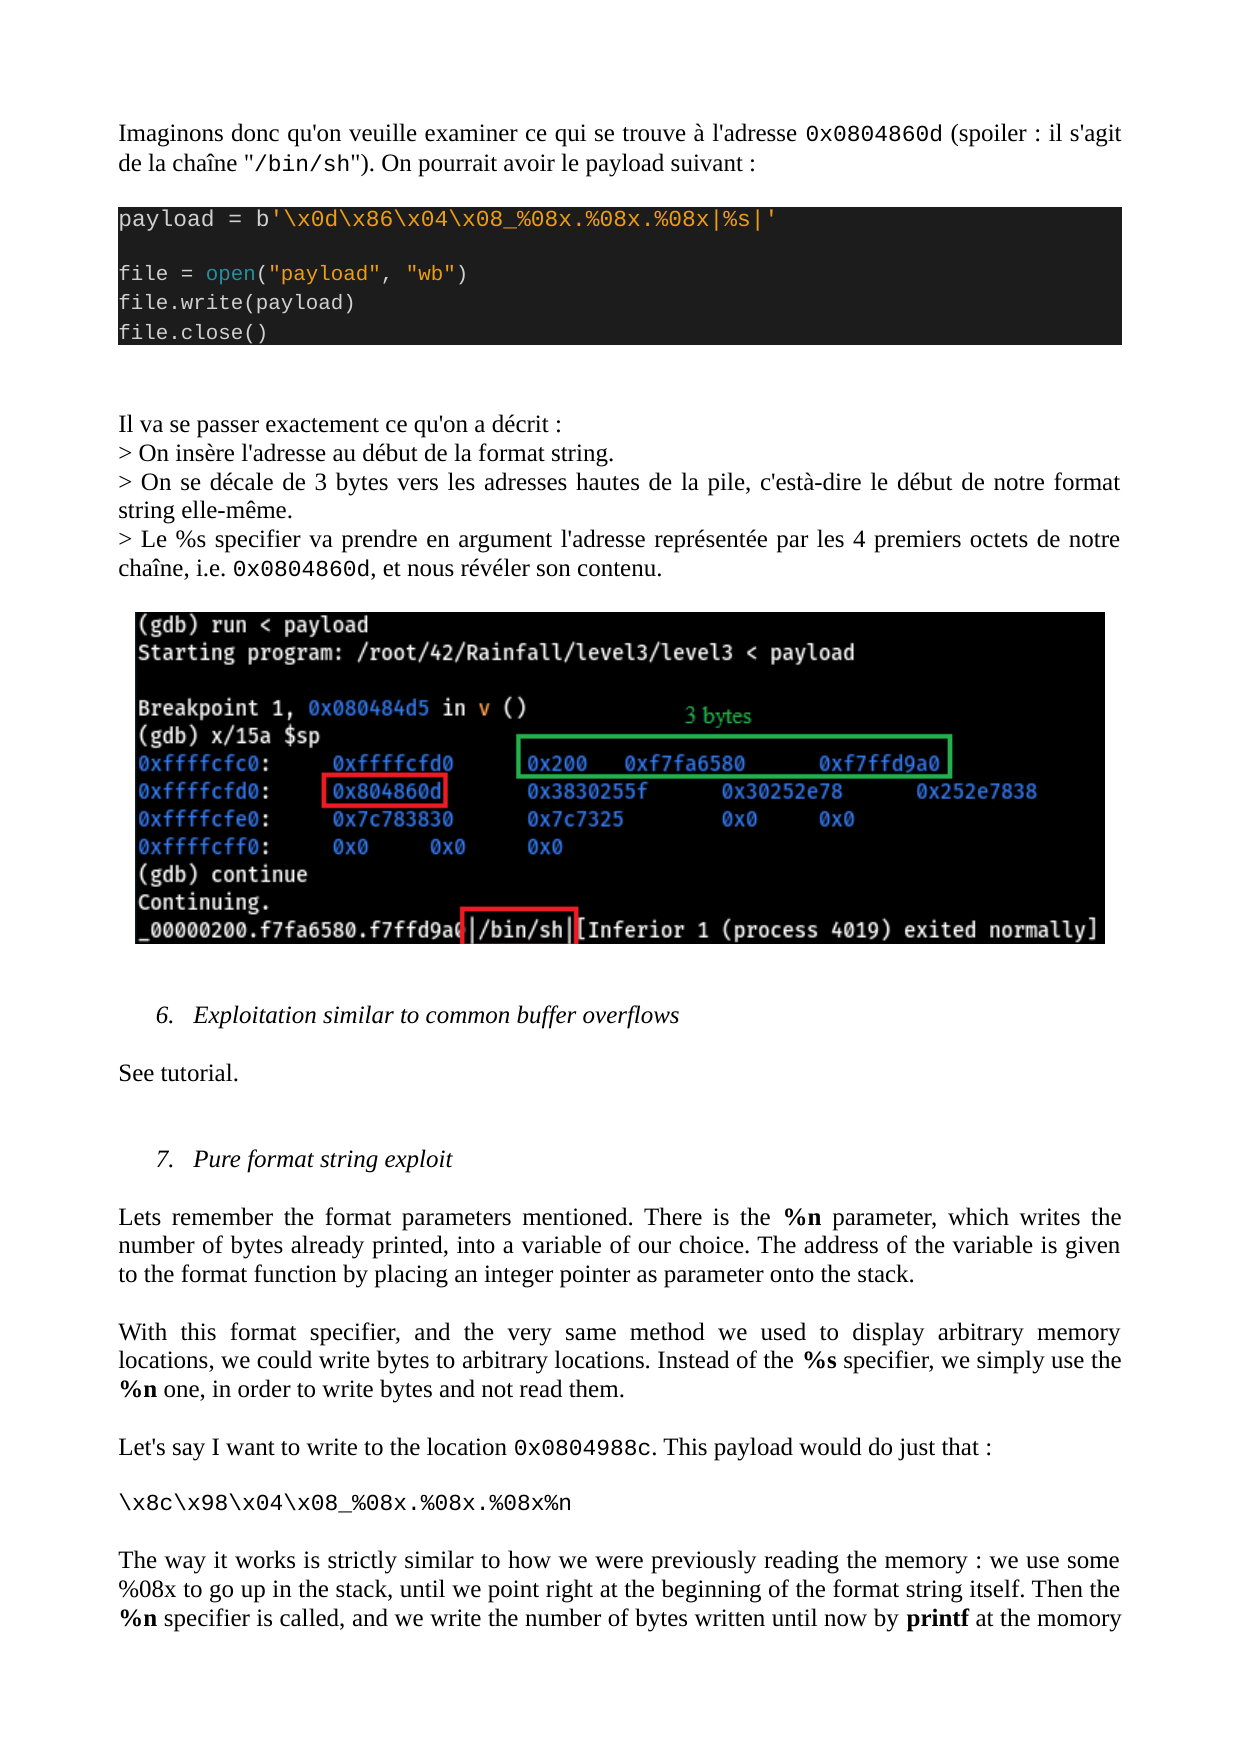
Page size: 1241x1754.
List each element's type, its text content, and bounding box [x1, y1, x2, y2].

text file = open("payload", "wb") [118, 263, 1122, 286]
text See tutorial. [118, 1058, 1122, 1087]
text > On se décale de 3 bytes vers les adresses hautes de la pile, c'està-dire le début de notre format string elle-même. [118, 467, 1122, 524]
text > On insère l'adresse au début de la format string. [118, 438, 1122, 467]
text The way it works is strictly similar to how we were previously reading the memory : we use some %08x to go up in the stack, until we point right at the beginning of the format string itself. Then the %n specifier is called, and we write the number of bytes written until now by printf at the momory [118, 1546, 1122, 1632]
text With this format specifier, and the very same method we used to display arbitrary memory locations, we could write bytes to arbitrary locations. Instead of the %s specifier, we simply use the %n one, in order to write bytes and not read them. [118, 1317, 1122, 1403]
text \x8c\x98\x04\x08_%08x.%08x.%08x%n [118, 1491, 1122, 1517]
list Pure format string exploit [156, 1144, 1122, 1173]
text Lets remember the format parameters mentioned. There is the %n parameter, which writes the number of bytes already printed, into a variable of our choice. The address of the variable is given to the format function by placing an integer pointer as parameter onto the stack. [118, 1202, 1122, 1288]
text > Le %s specifier va prendre en argument l'adresse représentée par les 4 premiers octets de notre chaîne, i.e. 0x0804860d, et nous révéler son contenu. [118, 524, 1122, 583]
text file.close() [118, 322, 1122, 345]
text payload = b'\x0d\x86\x04\x08_%08x.%08x.%08x|%s|' [118, 207, 1122, 233]
text Il va se passer exactement ce qu'on a décrit : [118, 409, 1122, 438]
text Let's say I want to write to the location 0x0804988c. This payload would do just that : [118, 1432, 1122, 1462]
list Exploitation similar to common buffer overflows [156, 1001, 1122, 1029]
text Imaginons donc qu'on veuille examiner ce qui se trouve à l'adresse 0x0804860d (spoiler : il s'agit de la chaîne "/bin/sh"). On pourrait avoir le payload suivant : [118, 118, 1122, 178]
text file.write(payload) [118, 292, 1122, 316]
